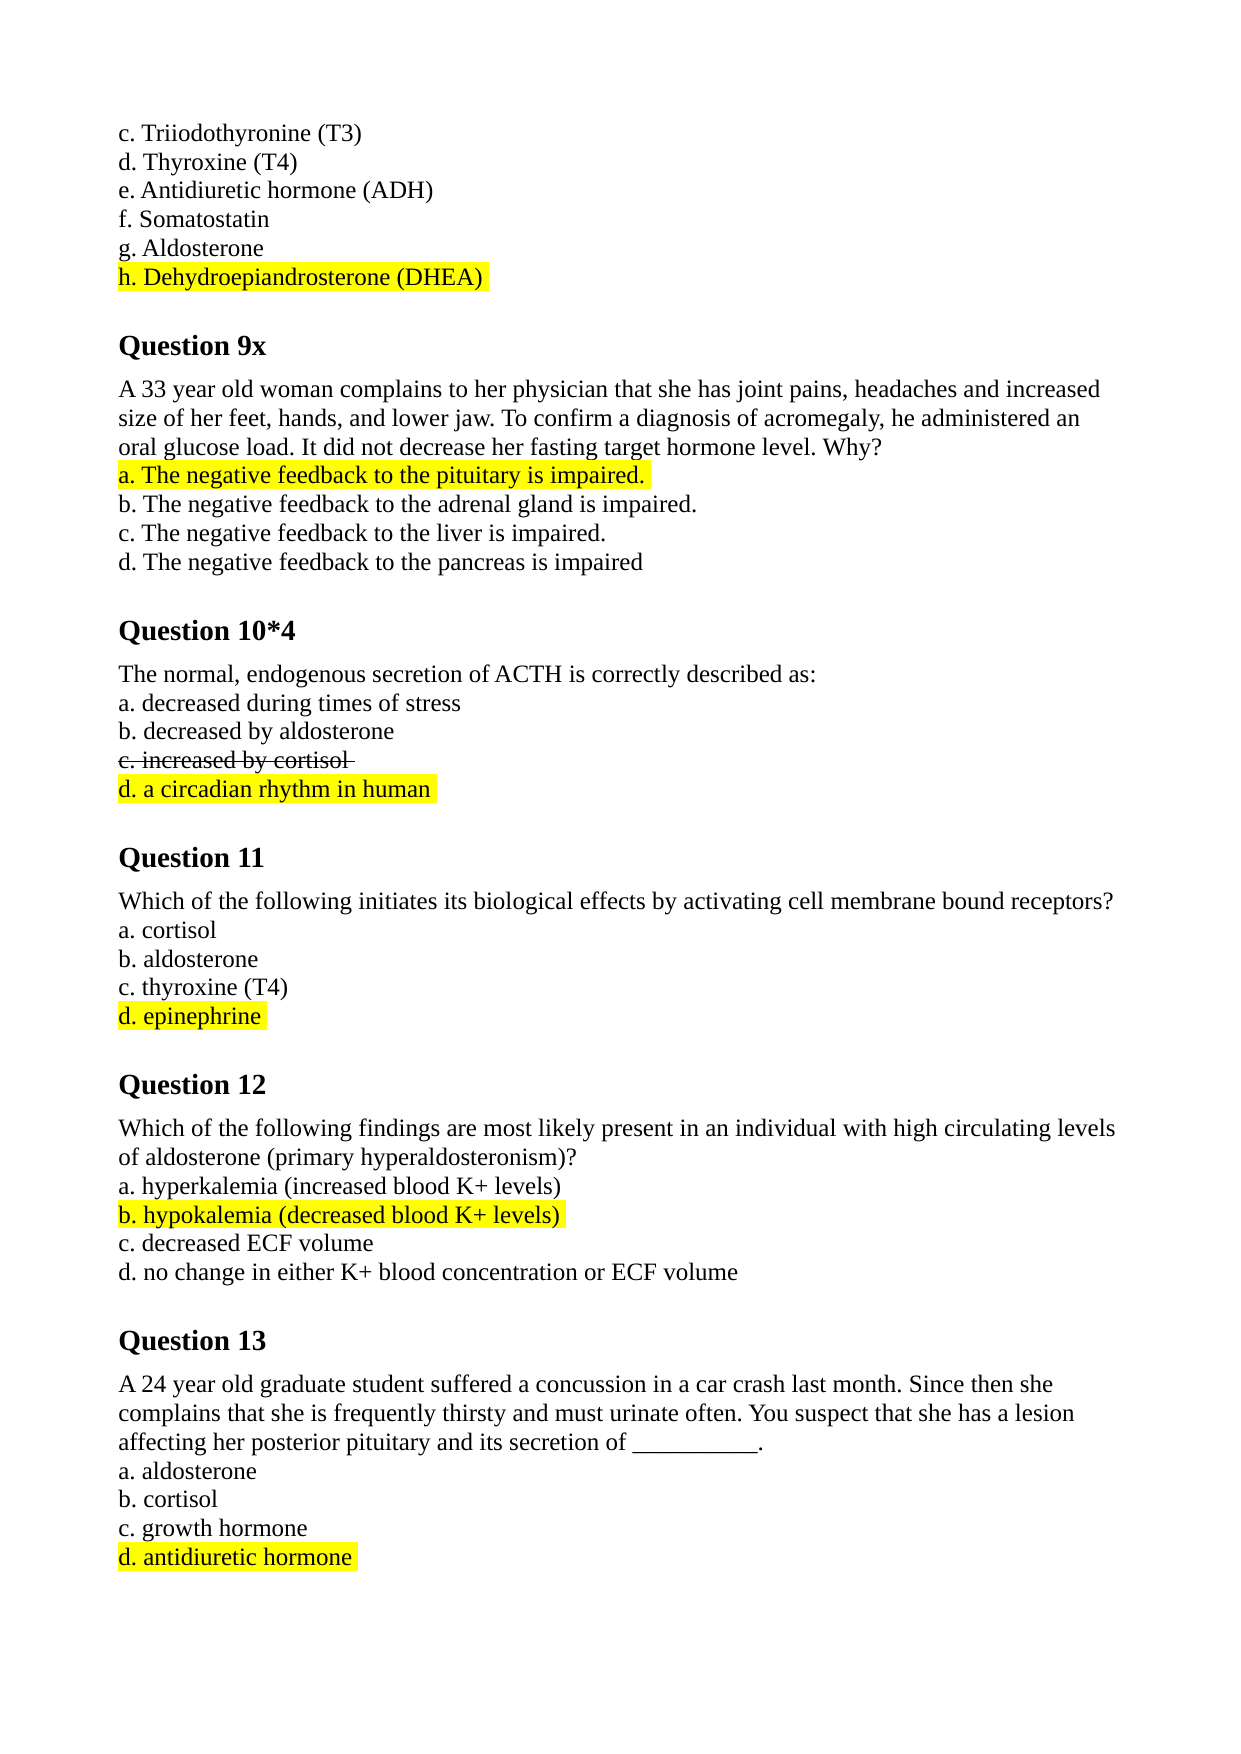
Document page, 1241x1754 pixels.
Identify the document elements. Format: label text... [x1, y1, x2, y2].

text c. increased by cortisol [118, 745, 1122, 774]
text b. aldosterone [118, 944, 1122, 972]
text c. thyroxine (T4) [118, 972, 1122, 1001]
text a. decreased during times of stress [118, 688, 1122, 716]
text d. Thyroxine (T4) [118, 147, 1122, 176]
subtitle Question 13 [118, 1323, 1122, 1357]
text g. Aldosterone [118, 233, 1122, 262]
text a. The negative feedback to the pituitary is impaired. [118, 460, 1122, 489]
text A 33 year old woman complains to her physician that she has joint pains, headaches and increased size of her feet, hands, and lower jaw. To confirm a diagnosis of acromegaly, he administered an oral glucose load. It did not decrease her fasting target hormone level. Why? [118, 374, 1122, 460]
text c. Triiodothyronine (T3) [118, 118, 1122, 147]
subtitle Question 10*4 [118, 613, 1122, 646]
text a. hyperkalemia (increased blood K+ levels) [118, 1171, 1122, 1200]
text c. growth hormone [118, 1513, 1122, 1542]
text a. aldosterone [118, 1456, 1122, 1484]
text e. Antidiuretic hormone (ADH) [118, 176, 1122, 204]
text a. cortisol [118, 915, 1122, 944]
text d. a circadian rhythm in human [118, 774, 1122, 803]
text The normal, endogenous secretion of ACTH is correctly described as: [118, 659, 1122, 688]
text b. cortisol [118, 1484, 1122, 1513]
text c. The negative feedback to the liver is impaired. [118, 518, 1122, 547]
text Which of the following findings are most likely present in an individual with high circulating levels of aldosterone (primary hyperaldosteronism)? [118, 1113, 1122, 1171]
text d. The negative feedback to the pancreas is impaired [118, 547, 1122, 575]
text h. Dehydroepiandrosterone (DHEA) [118, 262, 1122, 291]
text d. no change in either K+ blood concentration or ECF volume [118, 1257, 1122, 1286]
text b. The negative feedback to the adrenal gland is impaired. [118, 489, 1122, 518]
subtitle Question 11 [118, 840, 1122, 874]
subtitle Question 9x [118, 328, 1122, 362]
text c. decreased ECF volume [118, 1228, 1122, 1257]
subtitle Question 12 [118, 1067, 1122, 1101]
text d. antidiuretic hormone [118, 1542, 1122, 1571]
text b. hypokalemia (decreased blood K+ levels) [118, 1200, 1122, 1228]
text A 24 year old graduate student suffered a concussion in a car crash last month. Since then she complains that she is frequently thirsty and must urinate often. You suspect that she has a lesion affecting her posterior pituitary and its secretion of __________. [118, 1369, 1122, 1456]
text Which of the following initiates its biological effects by activating cell membrane bound receptors? [118, 886, 1122, 915]
text b. decreased by aldosterone [118, 716, 1122, 745]
text d. epinephrine [118, 1001, 1122, 1030]
text f. Somatostatin [118, 204, 1122, 233]
